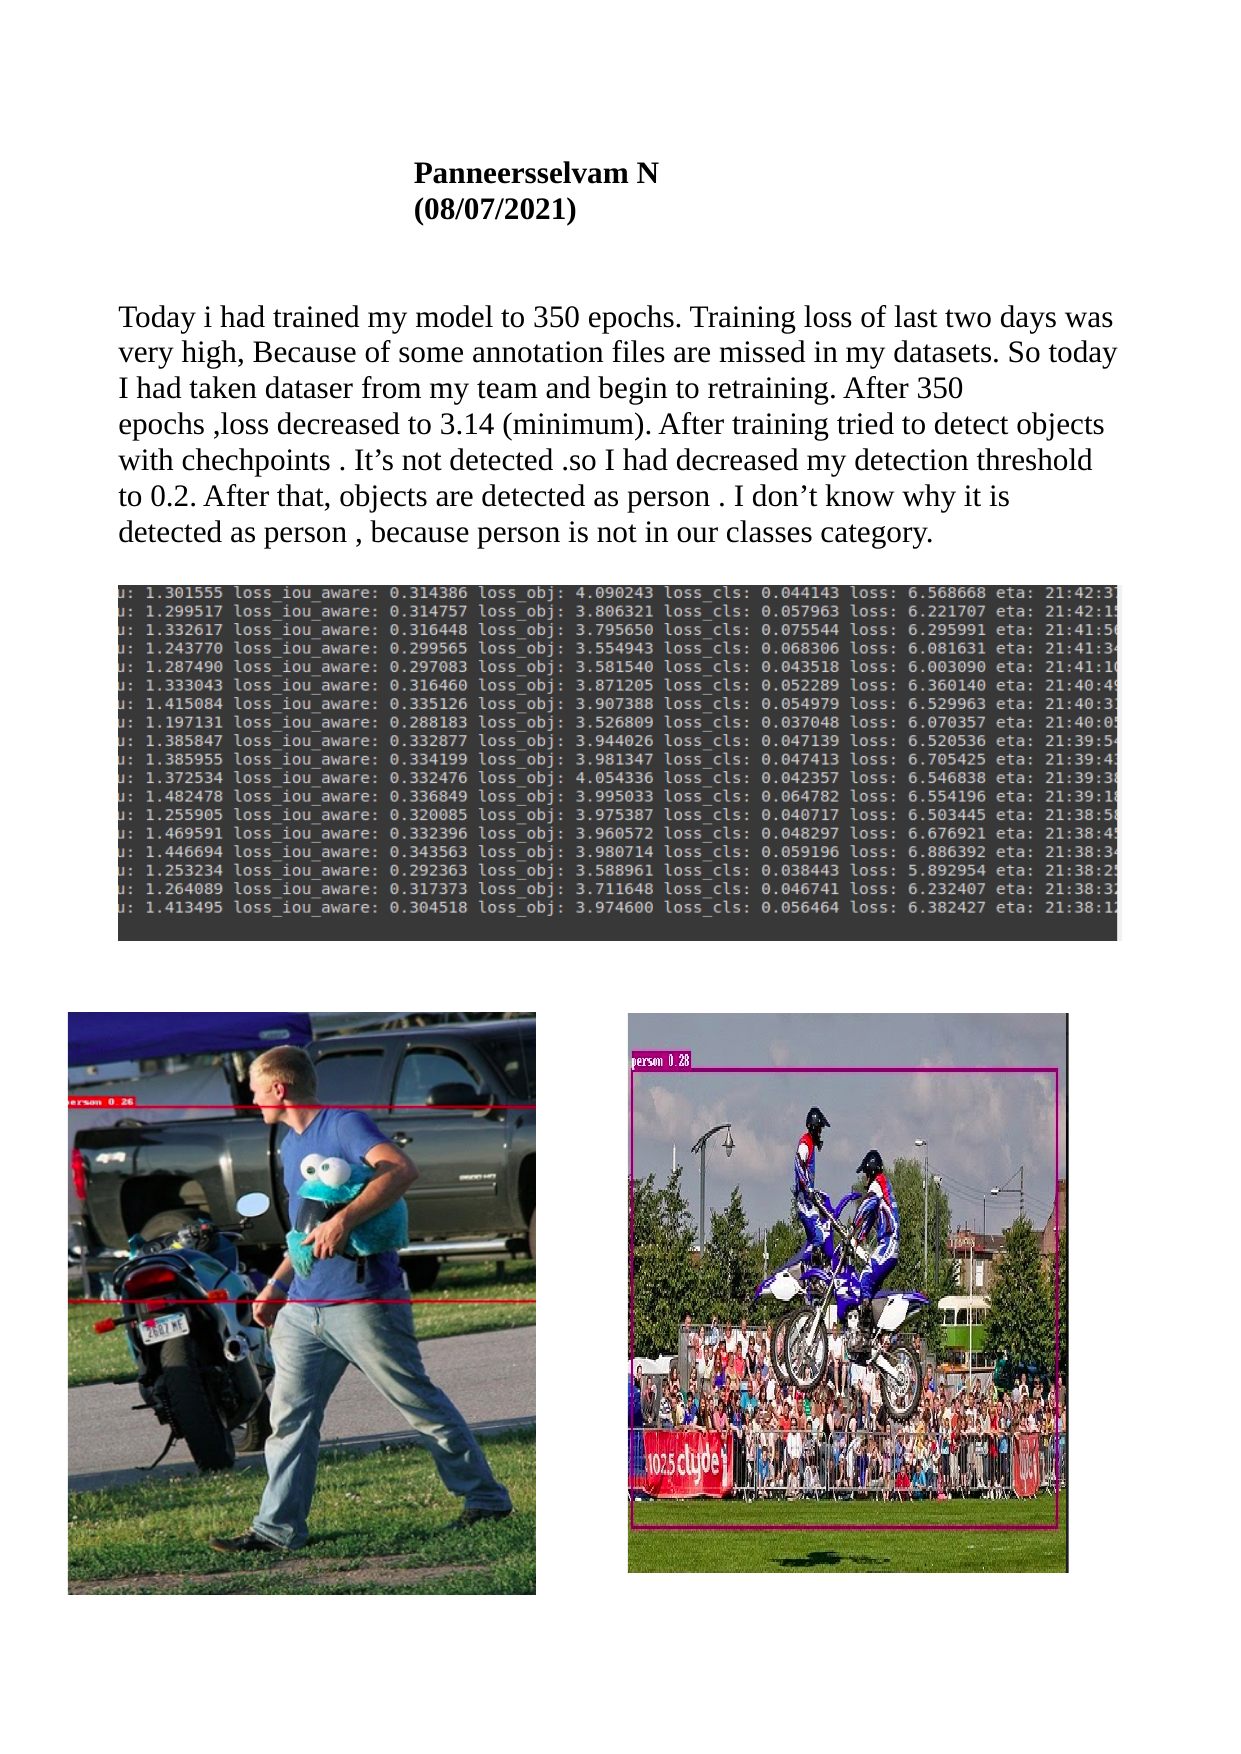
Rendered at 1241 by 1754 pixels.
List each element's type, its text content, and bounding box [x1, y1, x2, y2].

text Today i had trained my model to 350 epochs. Training loss of last two days was very high, Because of some annotation files are missed in my datasets. So today I had taken dataser from my team and begin to retraining. After 350 epochs ,loss decreased to 3.14 (minimum). After training tried to detect objects with chechpoints . It’s not detected .so I had decreased my detection threshold to 0.2. After that, objects are detected as person . I don’t know why it is detected as person , because person is not in our classes category. [118, 298, 1122, 549]
picture [118, 585, 1123, 941]
picture [627, 1013, 1069, 1573]
picture [67, 1012, 536, 1595]
text (08/07/2021) [118, 190, 1122, 226]
text Panneersselvam N [118, 154, 1122, 190]
